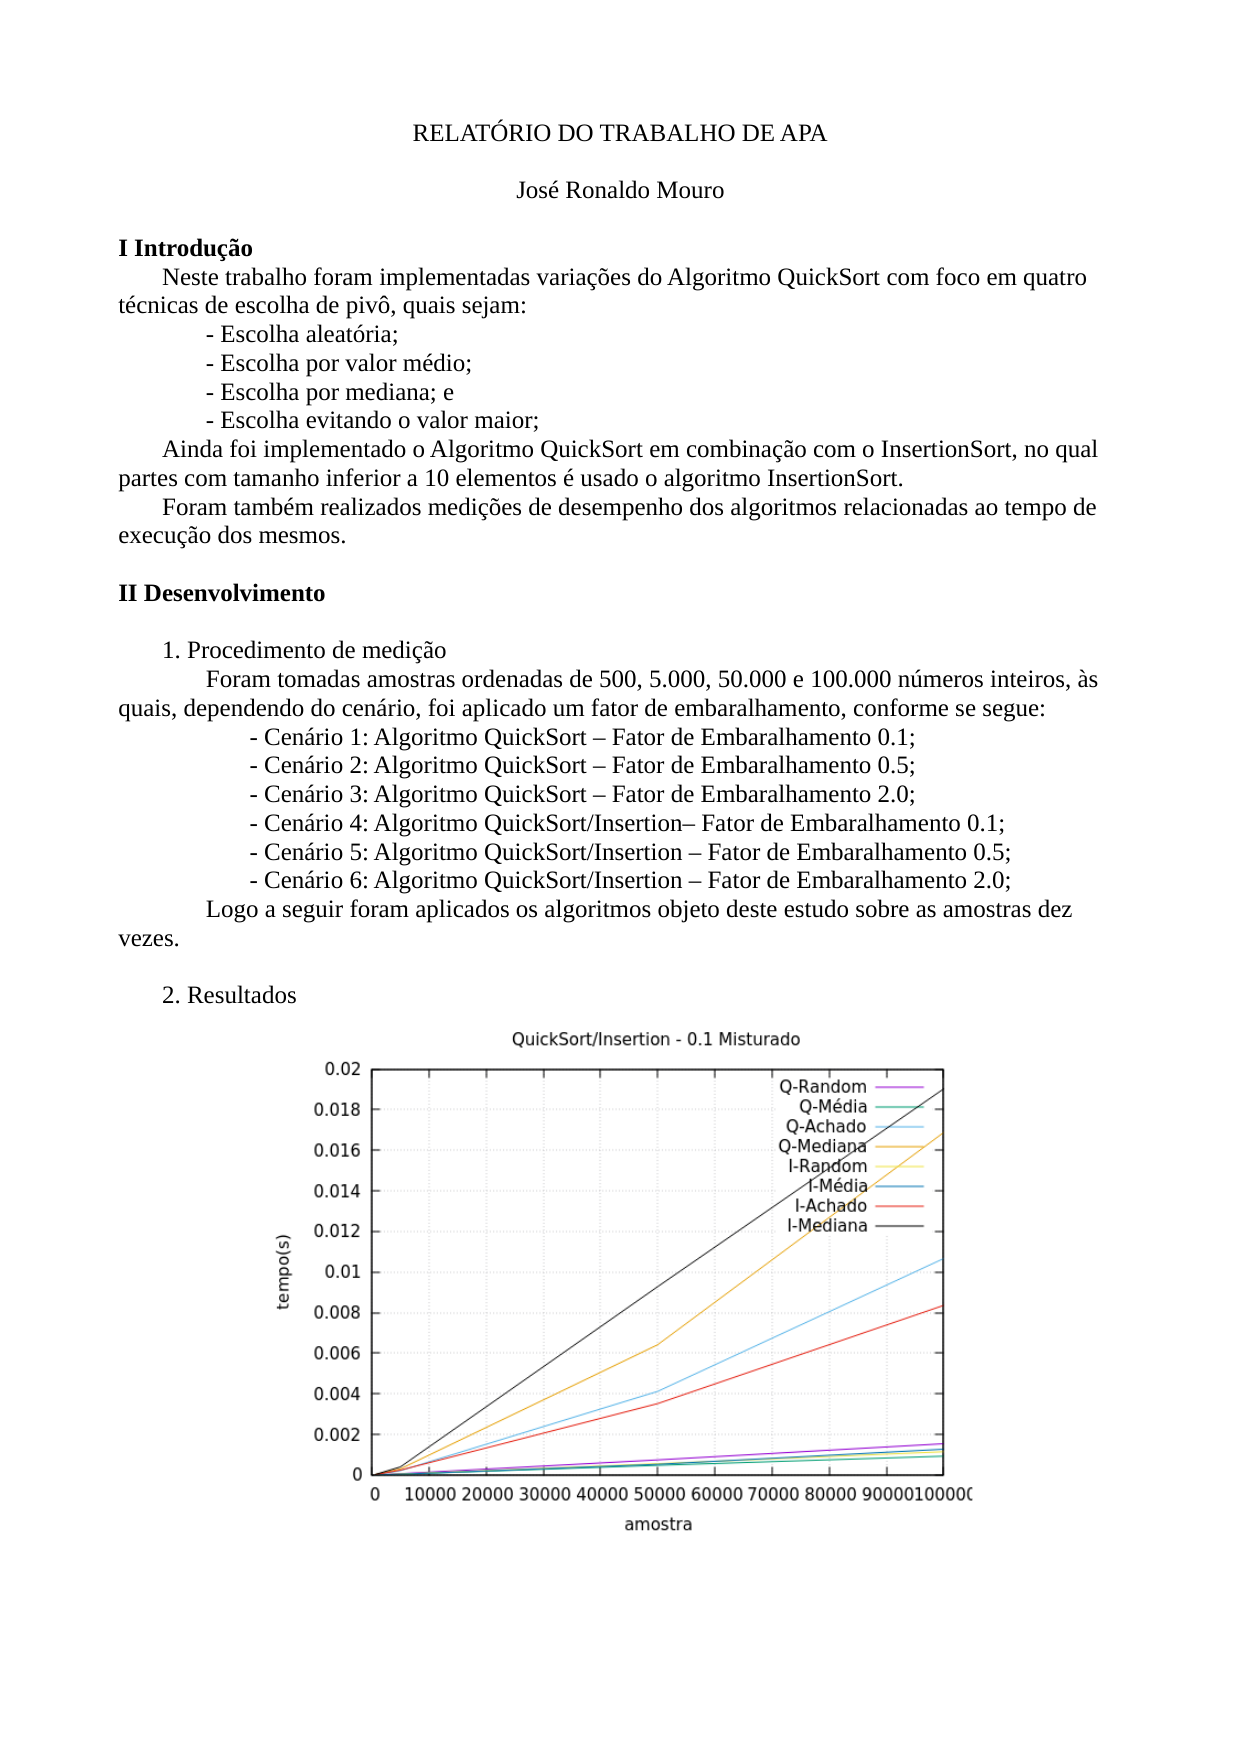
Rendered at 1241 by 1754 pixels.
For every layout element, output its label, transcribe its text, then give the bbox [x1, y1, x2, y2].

text - Escolha aleatória; [118, 319, 1122, 348]
text - Cenário 4: Algoritmo QuickSort/Insertion– Fator de Embaralhamento 0.1; [118, 808, 1122, 837]
text José Ronaldo Mouro [118, 176, 1122, 204]
text - Escolha por mediana; e [118, 377, 1122, 406]
text 1. Procedimento de medição [118, 636, 1122, 664]
text - Escolha por valor médio; [118, 348, 1122, 377]
text Logo a seguir foram aplicados os algoritmos objeto deste estudo sobre as amostras dez vezes. [118, 894, 1122, 952]
text I Introdução [118, 233, 1122, 262]
text - Cenário 3: Algoritmo QuickSort – Fator de Embaralhamento 2.0; [118, 779, 1122, 808]
text - Cenário 5: Algoritmo QuickSort/Insertion – Fator de Embaralhamento 0.5; [118, 837, 1122, 866]
text II Desenvolvimento [118, 578, 1122, 607]
text Neste trabalho foram implementadas variações do Algoritmo QuickSort com foco em quatro técnicas de escolha de pivô, quais sejam: [118, 262, 1122, 319]
text - Cenário 1: Algoritmo QuickSort – Fator de Embaralhamento 0.1; [118, 722, 1122, 751]
text Ainda foi implementado o Algoritmo QuickSort em combinação com o InsertionSort, no qual partes com tamanho inferior a 10 elementos é usado o algoritmo InsertionSort. [118, 434, 1122, 492]
text RELATÓRIO DO TRABALHO DE APA [118, 118, 1122, 147]
text Foram tomadas amostras ordenadas de 500, 5.000, 50.000 e 100.000 números inteiros, às quais, dependendo do cenário, foi aplicado um fator de embaralhamento, conforme se segue: [118, 664, 1122, 722]
picture [267, 1009, 973, 1538]
text - Escolha evitando o valor maior; [118, 406, 1122, 434]
text - Cenário 6: Algoritmo QuickSort/Insertion – Fator de Embaralhamento 2.0; [118, 866, 1122, 894]
text Foram também realizados medições de desempenho dos algoritmos relacionadas ao tempo de execução dos mesmos. [118, 492, 1122, 549]
text 2. Resultados [118, 981, 1122, 1009]
text - Cenário 2: Algoritmo QuickSort – Fator de Embaralhamento 0.5; [118, 751, 1122, 779]
